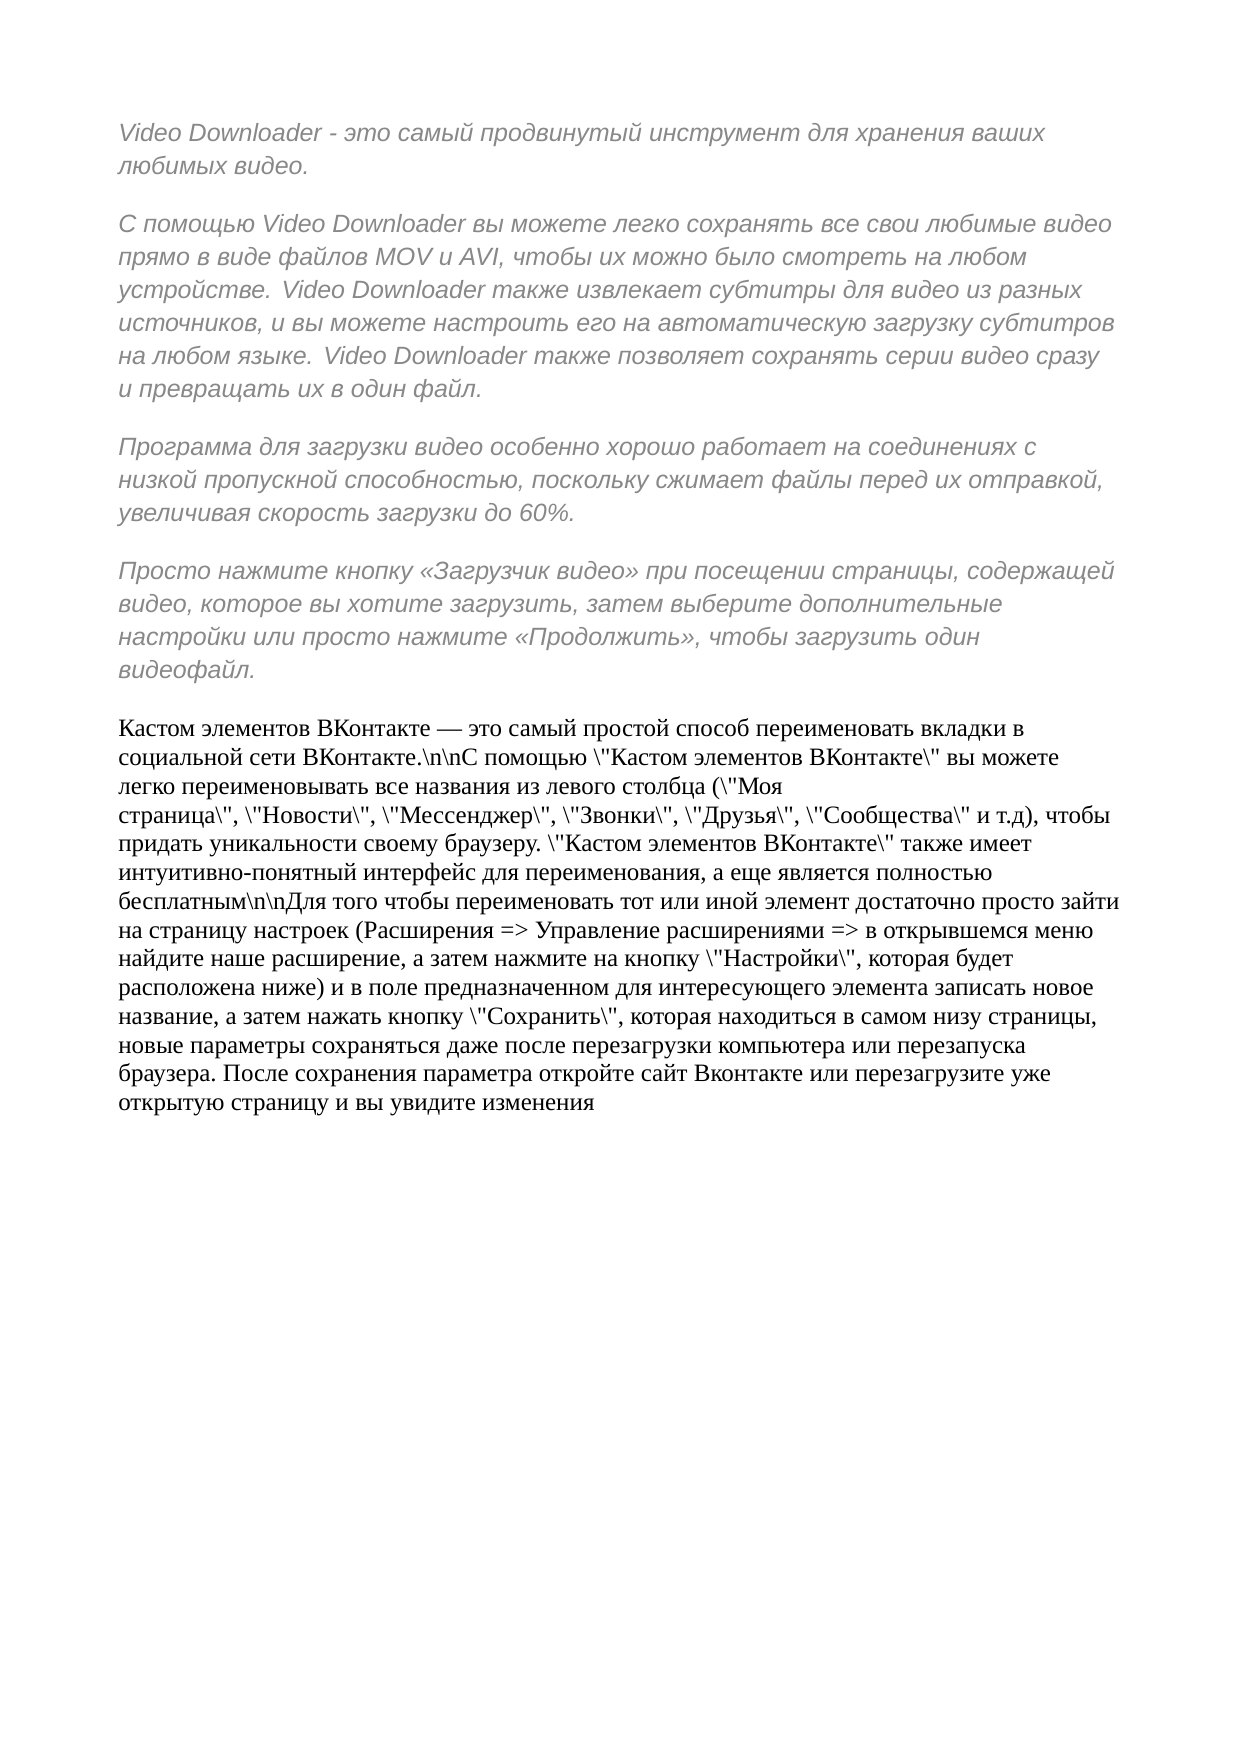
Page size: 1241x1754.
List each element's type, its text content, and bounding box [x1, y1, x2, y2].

text Просто нажмите кнопку «Загрузчик видео» при посещении страницы, содержащей видео, которое вы хотите загрузить, затем выберите дополнительные настройки или просто нажмите «Продолжить», чтобы загрузить один видеофайл. [118, 556, 1122, 684]
text Video Downloader - это самый продвинутый инструмент для хранения ваших любимых видео. [118, 118, 1122, 180]
text Кастом элементов ВКонтакте — это самый простой способ переименовать вкладки в социальной сети ВКонтакте.\n\nС помощью \"Кастом элементов ВКонтакте\" вы можете легко переименовывать все названия из левого столбца (\"Моя страница\", \"Новости\", \"Мессенджер\", \"Звонки\", \"Друзья\", \"Сообщества\" и т.д), чтобы придать уникальности своему браузеру. \"Кастом элементов ВКонтакте\" также имеет интуитивно-понятный интерфейс для переименования, а еще является полностью бесплатным\n\nДля того чтобы переименовать тот или иной элемент достаточно просто зайти на страницу настроек (Расширения => Управление расширениями => в открывшемся меню найдите наше расширение, а затем нажмите на кнопку \"Настройки\", которая будет расположена ниже) и в поле предназначенном для интересующего элемента записать новое название, а затем нажать кнопку \"Сохранить\", которая находиться в самом низу страницы, новые параметры сохраняться даже после перезагрузки компьютера или перезапуска браузера. После сохранения параметра откройте сайт Вконтакте или перезагрузите уже открытую страницу и вы увидите изменения [118, 713, 1122, 1116]
text С помощью Video Downloader вы можете легко сохранять все свои любимые видео прямо в виде файлов MOV и AVI, чтобы их можно было смотреть на любом устройстве. Video Downloader также извлекает субтитры для видео из разных источников, и вы можете настроить его на автоматическую загрузку субтитров на любом языке. Video Downloader также позволяет сохранять серии видео сразу и превращать их в один файл. [118, 209, 1122, 403]
text Программа для загрузки видео особенно хорошо работает на соединениях с низкой пропускной способностью, поскольку сжимает файлы перед их отправкой, увеличивая скорость загрузки до 60%. [118, 432, 1122, 527]
